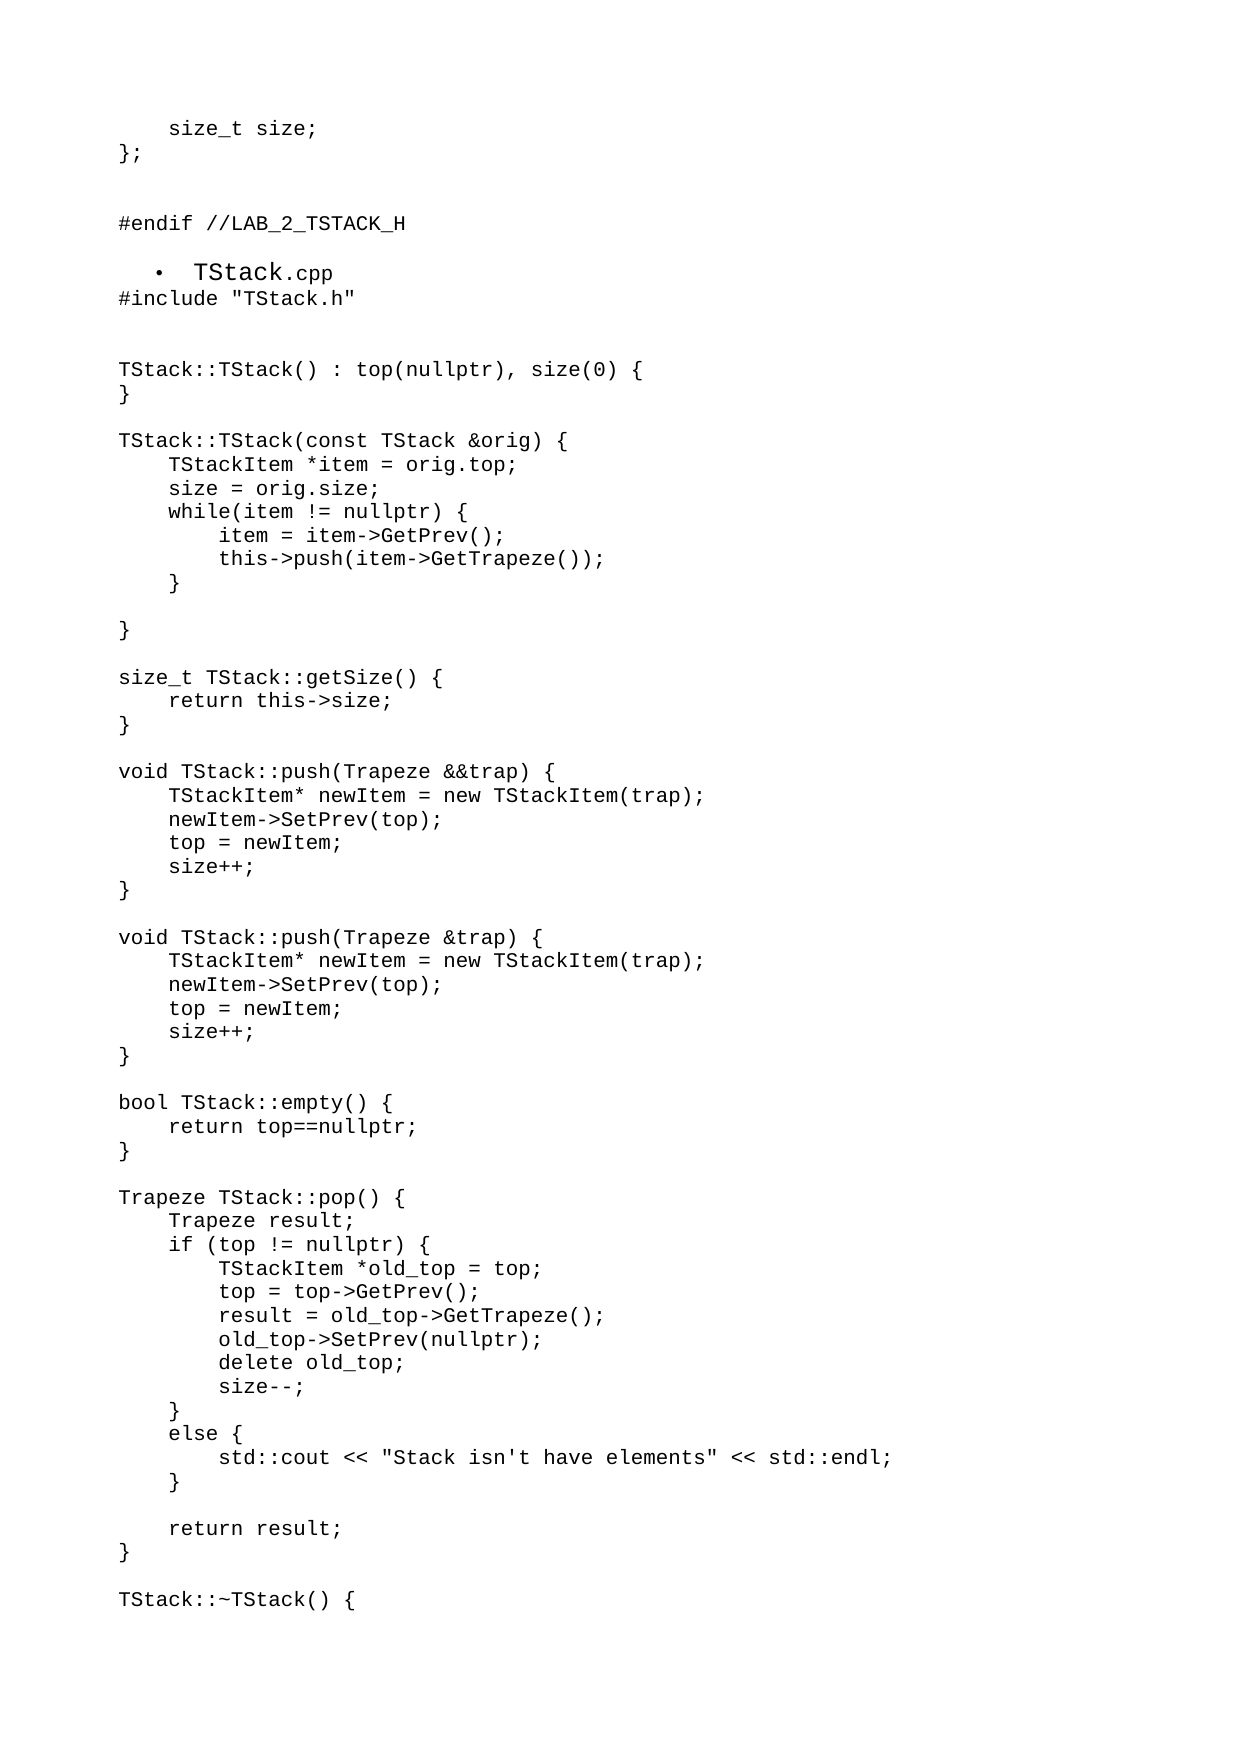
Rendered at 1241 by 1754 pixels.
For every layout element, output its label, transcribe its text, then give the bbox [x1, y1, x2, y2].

text } [118, 1542, 1122, 1565]
text bool TStack::empty() { [118, 1092, 1122, 1116]
text if (top != nullptr) { [118, 1234, 1122, 1258]
text size++; [118, 1021, 1122, 1045]
text old_top->SetPrev(nullptr); [118, 1329, 1122, 1352]
text TStackItem *old_top = top; [118, 1258, 1122, 1281]
text return this->size; [118, 690, 1122, 714]
text else { [118, 1423, 1122, 1447]
text TStack::~TStack() { [118, 1589, 1122, 1612]
text #include "TStack.h" [118, 288, 1122, 312]
text while(item != nullptr) { [118, 501, 1122, 525]
text TStackItem* newItem = new TStackItem(trap); [118, 950, 1122, 974]
text } [118, 1400, 1122, 1423]
text delete old_top; [118, 1352, 1122, 1376]
text void TStack::push(Trapeze &&trap) { [118, 761, 1122, 785]
text } [118, 1045, 1122, 1069]
text item = item->GetPrev(); [118, 525, 1122, 548]
text #endif //LAB_2_TSTACK_H [118, 213, 1122, 236]
text } [118, 383, 1122, 407]
text return top==nullptr; [118, 1116, 1122, 1139]
text Trapeze TStack::pop() { [118, 1187, 1122, 1211]
text size_t size; [118, 118, 1122, 142]
text size++; [118, 856, 1122, 879]
text TStack::TStack() : top(nullptr), size(0) { [118, 359, 1122, 383]
text } [118, 879, 1122, 903]
text this->push(item->GetTrapeze()); [118, 548, 1122, 572]
text } [118, 714, 1122, 738]
text Trapeze result; [118, 1211, 1122, 1234]
text size = orig.size; [118, 477, 1122, 501]
text void TStack::push(Trapeze &trap) { [118, 927, 1122, 950]
text size--; [118, 1376, 1122, 1400]
text std::cout << "Stack isn't have elements" << std::endl; [118, 1447, 1122, 1471]
text TStackItem *item = orig.top; [118, 454, 1122, 477]
text result = old_top->GetTrapeze(); [118, 1305, 1122, 1329]
text } [118, 1471, 1122, 1494]
text return result; [118, 1518, 1122, 1542]
text } [118, 619, 1122, 643]
text top = newItem; [118, 832, 1122, 856]
text TStack::TStack(const TStack &orig) { [118, 430, 1122, 454]
text TStackItem* newItem = new TStackItem(trap); [118, 785, 1122, 808]
text newItem->SetPrev(top); [118, 808, 1122, 832]
text top = top->GetPrev(); [118, 1281, 1122, 1305]
text size_t TStack::getSize() { [118, 667, 1122, 690]
text }; [118, 142, 1122, 165]
text top = newItem; [118, 998, 1122, 1021]
list TStack.cpp [156, 260, 1122, 288]
text } [118, 1139, 1122, 1163]
text } [118, 572, 1122, 596]
text newItem->SetPrev(top); [118, 974, 1122, 998]
